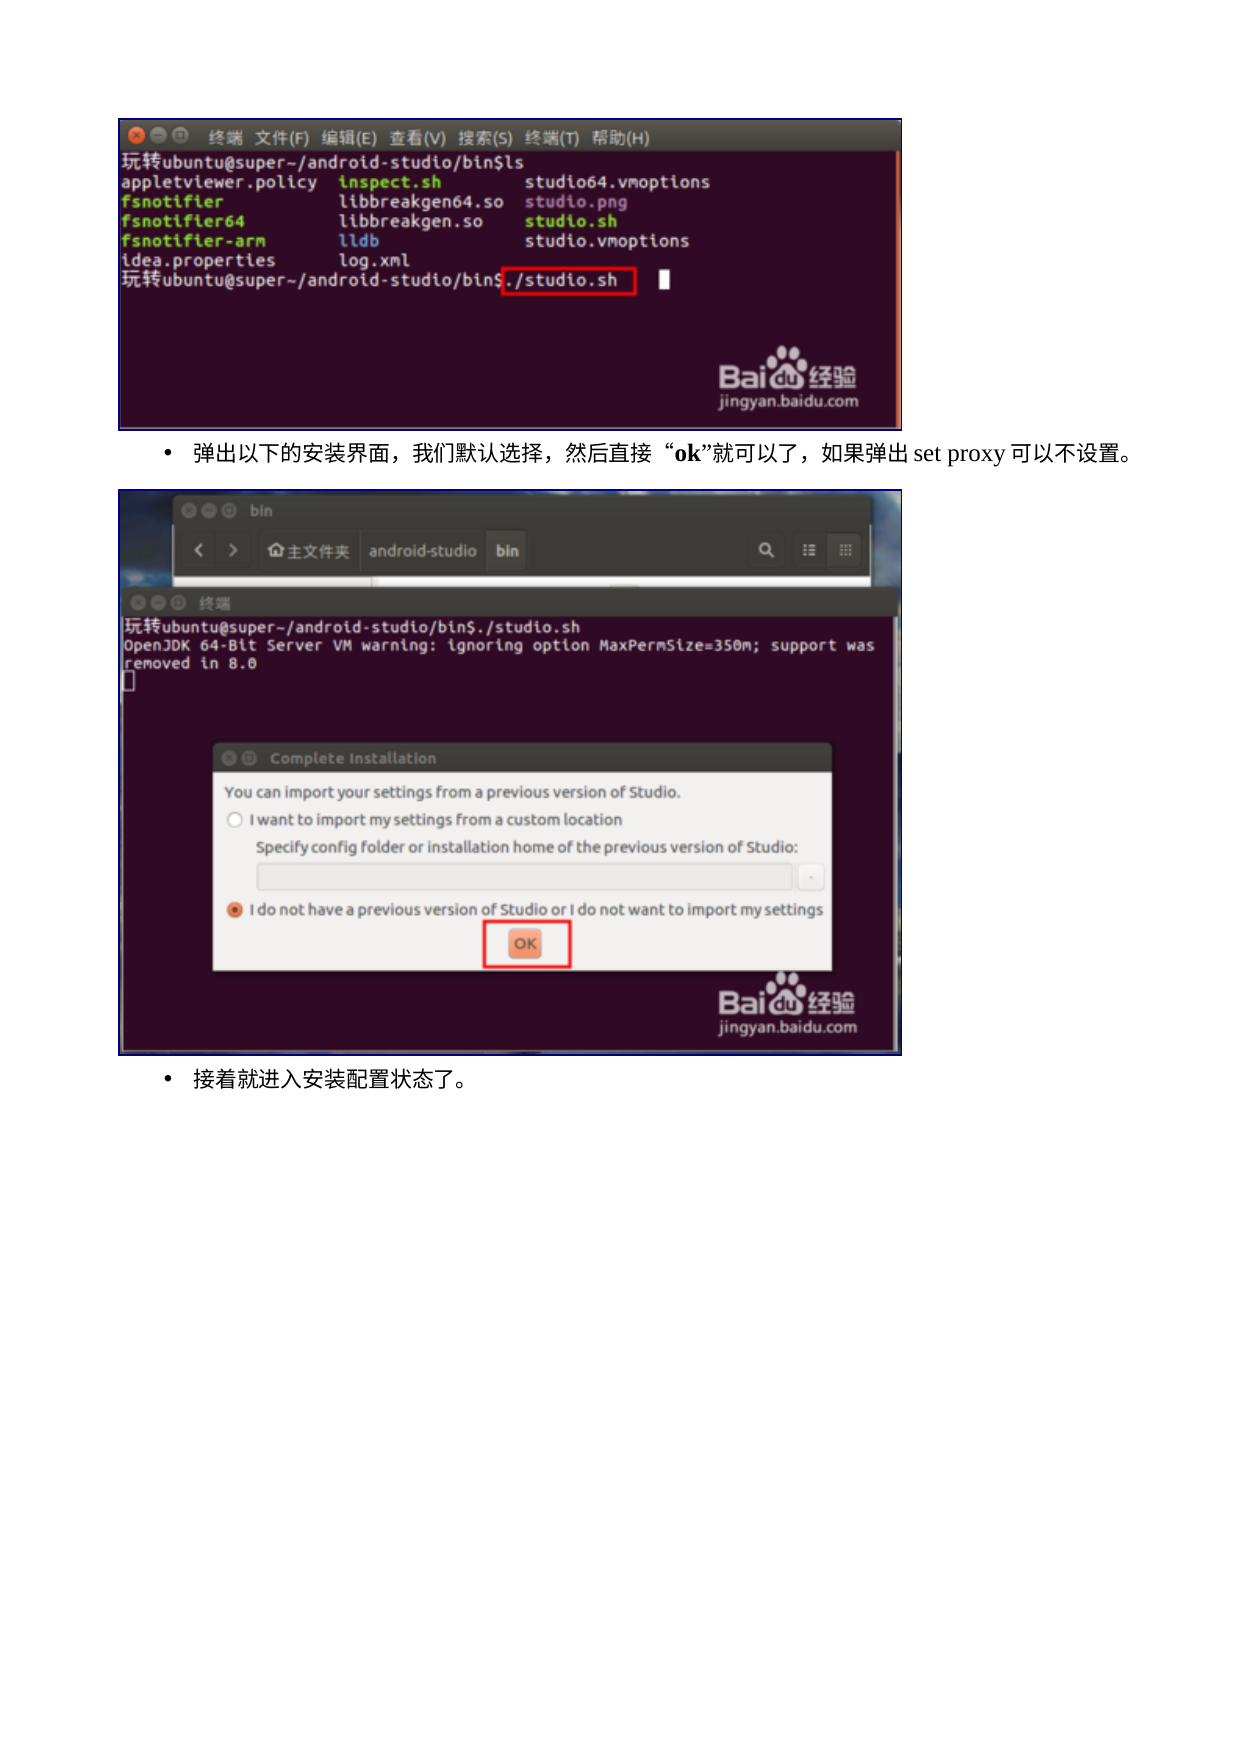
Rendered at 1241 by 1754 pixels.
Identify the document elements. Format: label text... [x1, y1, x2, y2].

picture [120, 120, 901, 429]
picture [120, 491, 901, 1054]
list 弹出以下的安装界面，我们默认选择，然后直接“ok”就可以了，如果弹出set proxy可以不设置。 [164, 436, 1122, 468]
list 接着就进入安装配置状态了。 [164, 1062, 1122, 1093]
